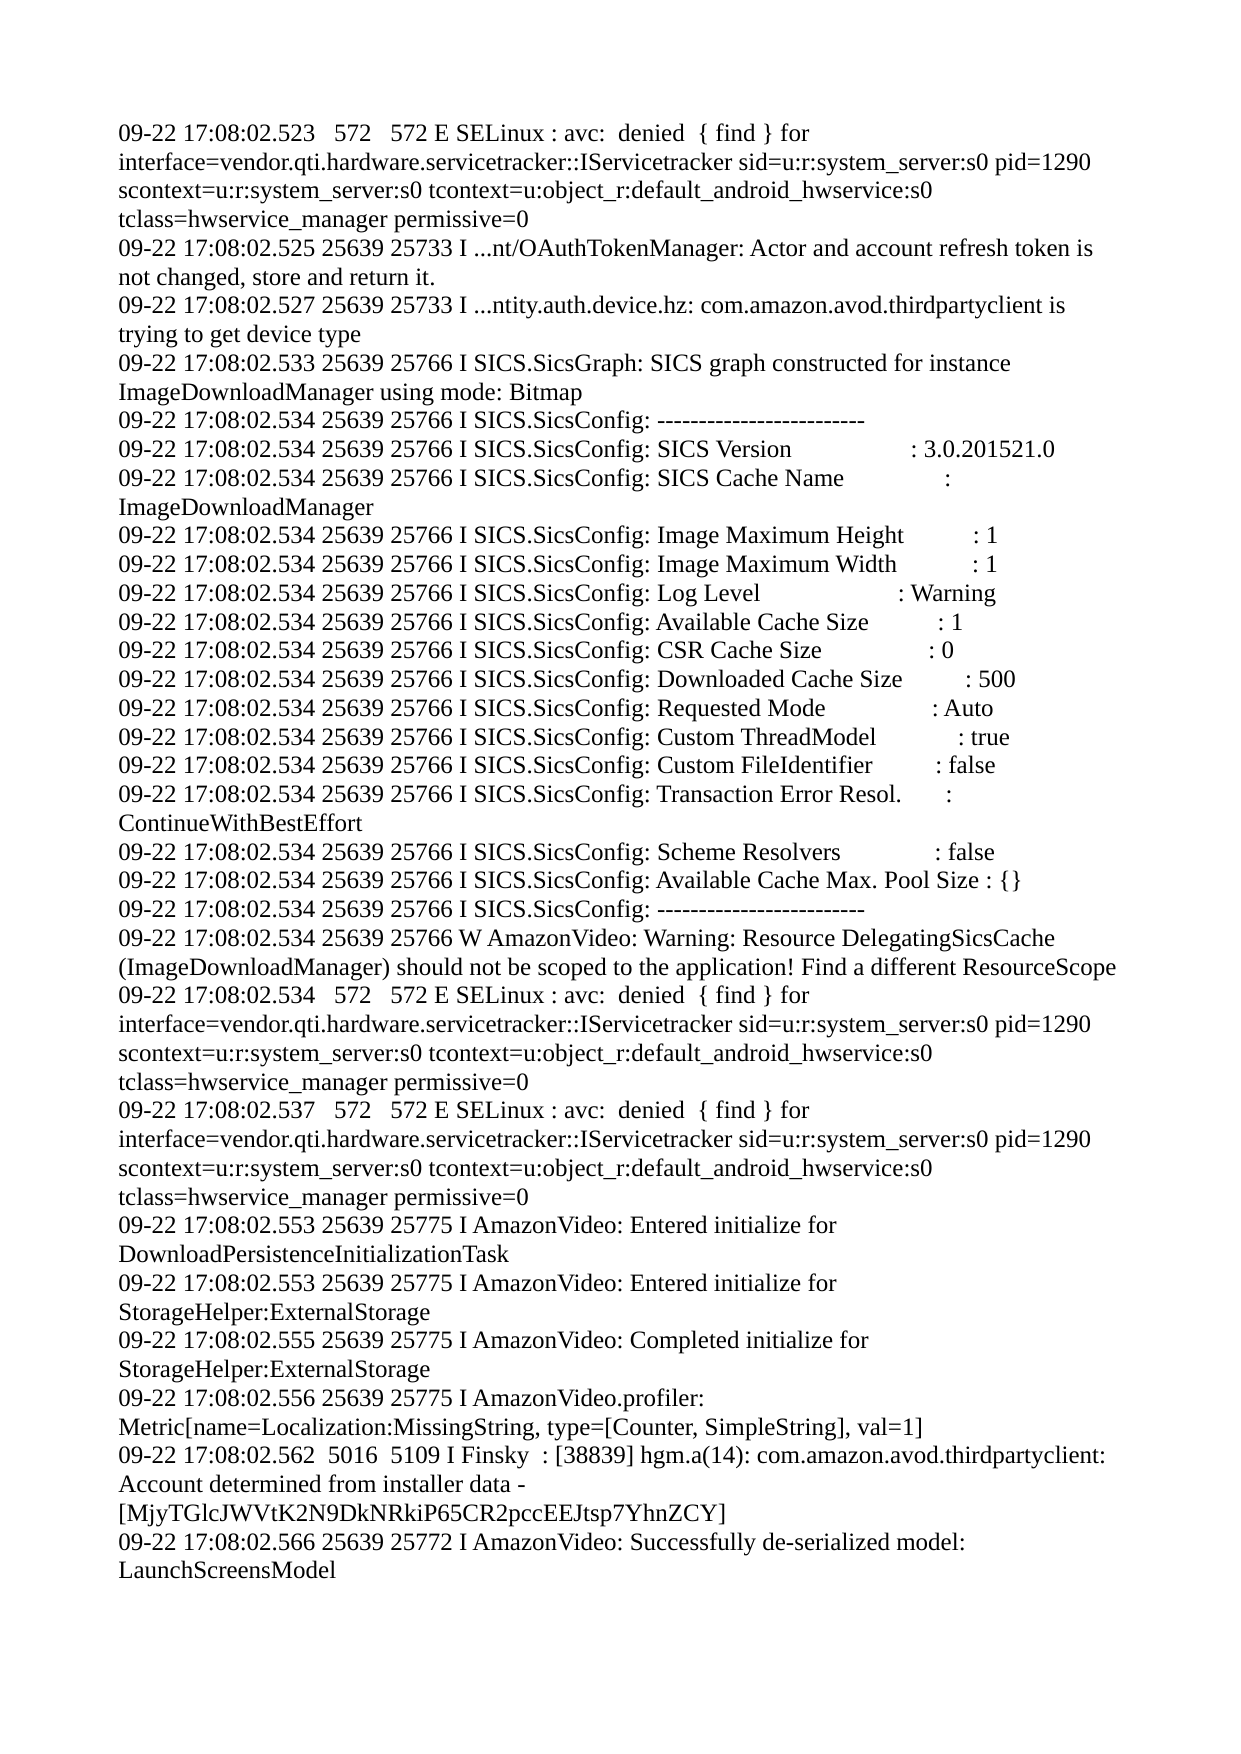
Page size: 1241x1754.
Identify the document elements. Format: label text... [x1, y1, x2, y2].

text 09-22 17:08:02.556 25639 25775 I AmazonVideo.profiler: Metric[name=Localization:MissingString, type=[Counter, SimpleString], val=1] [118, 1383, 1122, 1441]
text 09-22 17:08:02.523 572 572 E SELinux : avc: denied { find } for interface=vendor.qti.hardware.servicetracker::IServicetracker sid=u:r:system_server:s0 pid=1290 scontext=u:r:system_server:s0 tcontext=u:object_r:default_android_hwservice:s0 tclass=hwservice_manager permissive=0 [118, 118, 1122, 233]
text 09-22 17:08:02.534 25639 25766 I SICS.SicsConfig: Image Maximum Width : 1 [118, 549, 1122, 578]
text 09-22 17:08:02.534 25639 25766 W AmazonVideo: Warning: Resource DelegatingSicsCache (ImageDownloadManager) should not be scoped to the application! Find a different ResourceScope [118, 923, 1122, 981]
text 09-22 17:08:02.534 25639 25766 I SICS.SicsConfig: Custom ThreadModel : true [118, 722, 1122, 751]
text 09-22 17:08:02.534 25639 25766 I SICS.SicsConfig: ------------------------- [118, 406, 1122, 434]
text 09-22 17:08:02.533 25639 25766 I SICS.SicsGraph: SICS graph constructed for instance ImageDownloadManager using mode: Bitmap [118, 348, 1122, 406]
text 09-22 17:08:02.534 572 572 E SELinux : avc: denied { find } for interface=vendor.qti.hardware.servicetracker::IServicetracker sid=u:r:system_server:s0 pid=1290 scontext=u:r:system_server:s0 tcontext=u:object_r:default_android_hwservice:s0 tclass=hwservice_manager permissive=0 [118, 981, 1122, 1096]
text 09-22 17:08:02.534 25639 25766 I SICS.SicsConfig: ------------------------- [118, 894, 1122, 923]
text 09-22 17:08:02.534 25639 25766 I SICS.SicsConfig: Downloaded Cache Size : 500 [118, 664, 1122, 693]
text 09-22 17:08:02.534 25639 25766 I SICS.SicsConfig: Transaction Error Resol. : ContinueWithBestEffort [118, 779, 1122, 837]
text 09-22 17:08:02.566 25639 25772 I AmazonVideo: Successfully de-serialized model: LaunchScreensModel [118, 1527, 1122, 1584]
text 09-22 17:08:02.534 25639 25766 I SICS.SicsConfig: Custom FileIdentifier : false [118, 751, 1122, 779]
text 09-22 17:08:02.562 5016 5109 I Finsky : [38839] hgm.a(14): com.amazon.avod.thirdpartyclient: Account determined from installer data - [MjyTGlcJWVtK2N9DkNRkiP65CR2pccEEJtsp7YhnZCY] [118, 1441, 1122, 1527]
text 09-22 17:08:02.525 25639 25733 I ...nt/OAuthTokenManager: Actor and account refresh token is not changed, store and return it. [118, 233, 1122, 291]
text 09-22 17:08:02.534 25639 25766 I SICS.SicsConfig: Available Cache Size : 1 [118, 607, 1122, 636]
text 09-22 17:08:02.534 25639 25766 I SICS.SicsConfig: Requested Mode : Auto [118, 693, 1122, 722]
text 09-22 17:08:02.553 25639 25775 I AmazonVideo: Entered initialize for DownloadPersistenceInitializationTask [118, 1211, 1122, 1268]
text 09-22 17:08:02.537 572 572 E SELinux : avc: denied { find } for interface=vendor.qti.hardware.servicetracker::IServicetracker sid=u:r:system_server:s0 pid=1290 scontext=u:r:system_server:s0 tcontext=u:object_r:default_android_hwservice:s0 tclass=hwservice_manager permissive=0 [118, 1096, 1122, 1211]
text 09-22 17:08:02.555 25639 25775 I AmazonVideo: Completed initialize for StorageHelper:ExternalStorage [118, 1326, 1122, 1383]
text 09-22 17:08:02.534 25639 25766 I SICS.SicsConfig: SICS Cache Name : ImageDownloadManager [118, 463, 1122, 521]
text 09-22 17:08:02.534 25639 25766 I SICS.SicsConfig: Log Level : Warning [118, 578, 1122, 607]
text 09-22 17:08:02.534 25639 25766 I SICS.SicsConfig: CSR Cache Size : 0 [118, 636, 1122, 664]
text 09-22 17:08:02.527 25639 25733 I ...ntity.auth.device.hz: com.amazon.avod.thirdpartyclient is trying to get device type [118, 291, 1122, 348]
text 09-22 17:08:02.553 25639 25775 I AmazonVideo: Entered initialize for StorageHelper:ExternalStorage [118, 1268, 1122, 1326]
text 09-22 17:08:02.534 25639 25766 I SICS.SicsConfig: SICS Version : 3.0.201521.0 [118, 434, 1122, 463]
text 09-22 17:08:02.534 25639 25766 I SICS.SicsConfig: Scheme Resolvers : false [118, 837, 1122, 866]
text 09-22 17:08:02.534 25639 25766 I SICS.SicsConfig: Available Cache Max. Pool Size : {} [118, 866, 1122, 894]
text 09-22 17:08:02.534 25639 25766 I SICS.SicsConfig: Image Maximum Height : 1 [118, 521, 1122, 549]
